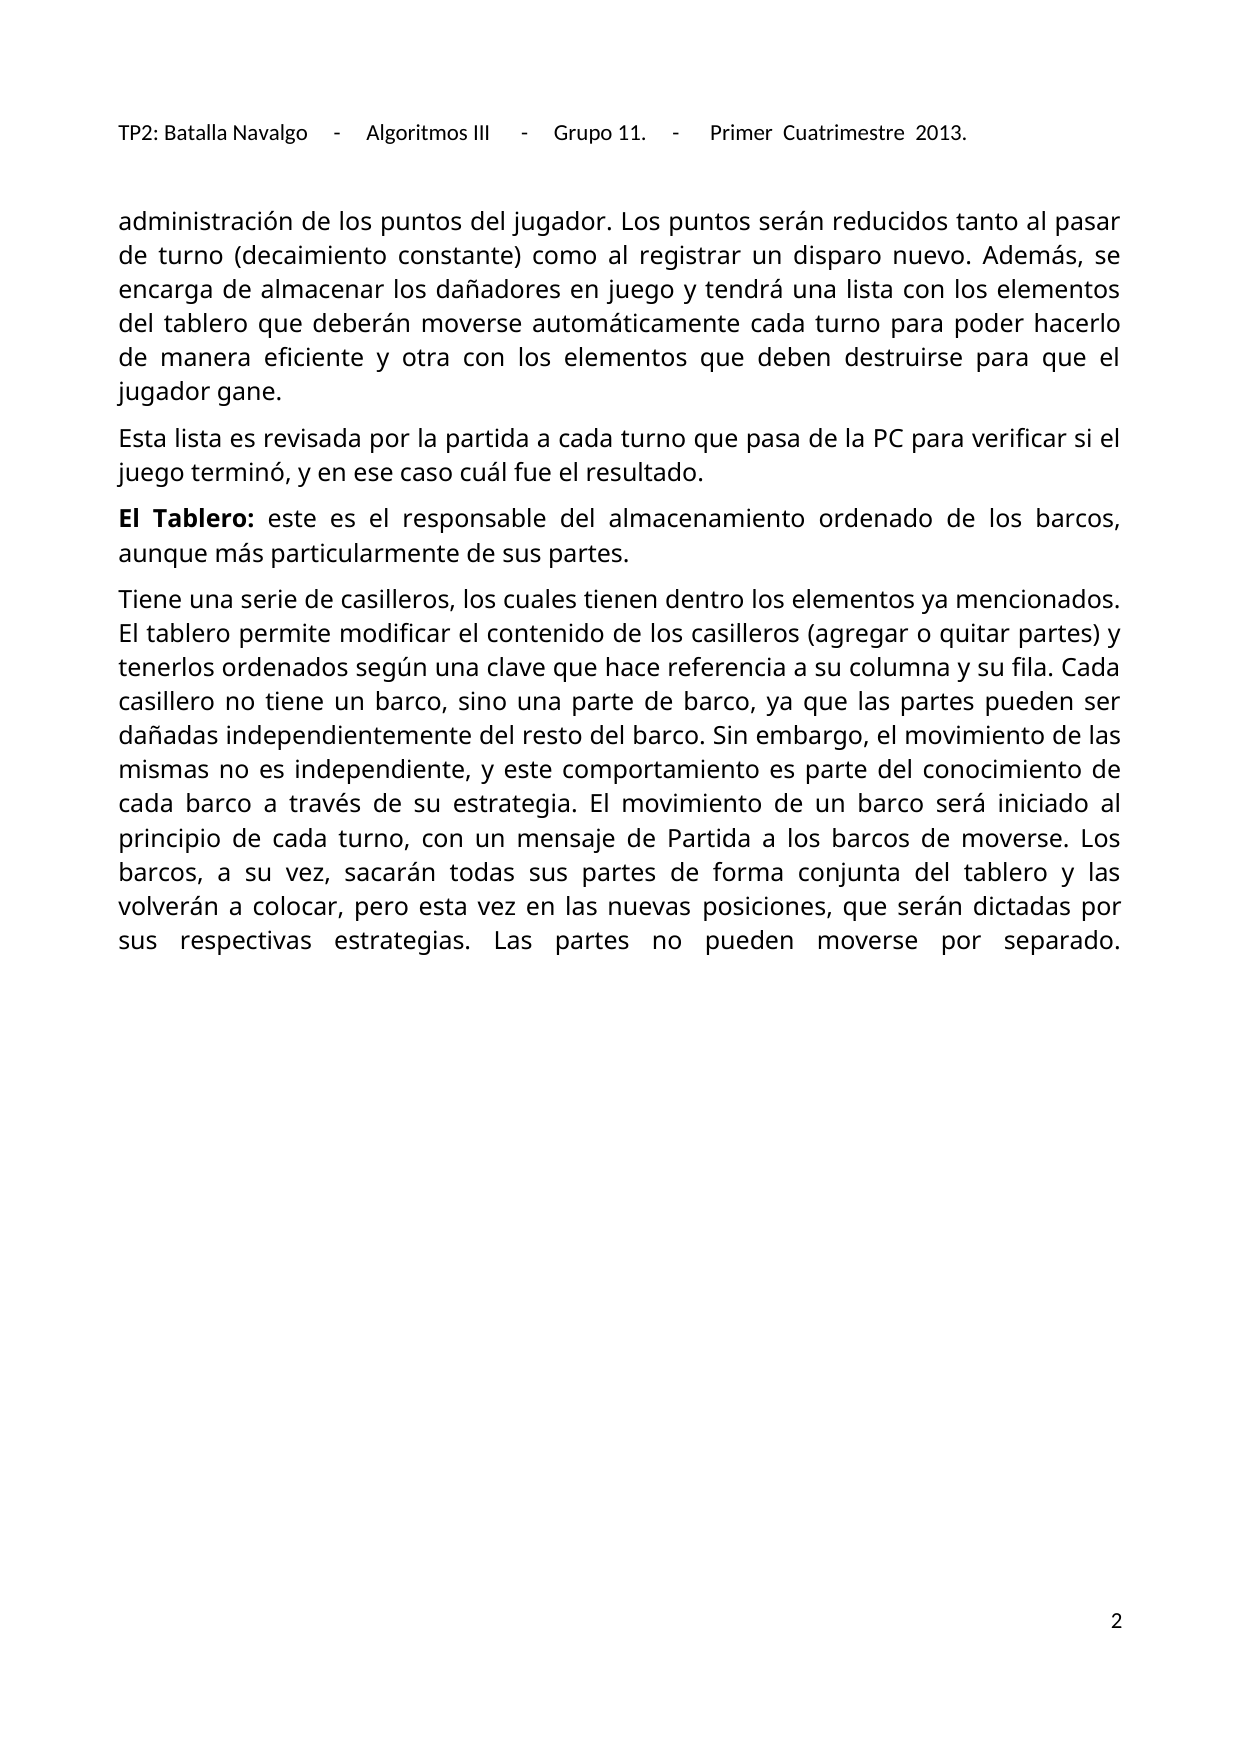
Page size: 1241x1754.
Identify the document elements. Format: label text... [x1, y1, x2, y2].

text El Tablero: este es el responsable del almacenamiento ordenado de los barcos, aunque más particularmente de sus partes. [118, 501, 1122, 569]
text Tiene una serie de casilleros, los cuales tienen dentro los elementos ya mencionados. El tablero permite modificar el contenido de los casilleros (agregar o quitar partes) y tenerlos ordenados según una clave que hace referencia a su columna y su fila. Cada casillero no tiene un barco, sino una parte de barco, ya que las partes pueden ser dañadas independientemente del resto del barco. Sin embargo, el movimiento de las mismas no es independiente, y este comportamiento es parte del conocimiento de cada barco a través de su estrategia. El movimiento de un barco será iniciado al principio de cada turno, con un mensaje de Partida a los barcos de moverse. Los barcos, a su vez, sacarán todas sus partes de forma conjunta del tablero y las volverán a colocar, pero esta vez en las nuevas posiciones, que serán dictadas por sus respectivas estrategias. Las partes no pueden moverse por separado. [118, 582, 1122, 991]
text administración de los puntos del jugador. Los puntos serán reducidos tanto al pasar de turno (decaimiento constante) como al registrar un disparo nuevo. Además, se encarga de almacenar los dañadores en juego y tendrá una lista con los elementos del tablero que deberán moverse automáticamente cada turno para poder hacerlo de manera eficiente y otra con los elementos que deben destruirse para que el jugador gane. [118, 204, 1122, 408]
text Esta lista es revisada por la partida a cada turno que pasa de la PC para verificar si el juego terminó, y en ese caso cuál fue el resultado. [118, 421, 1122, 489]
